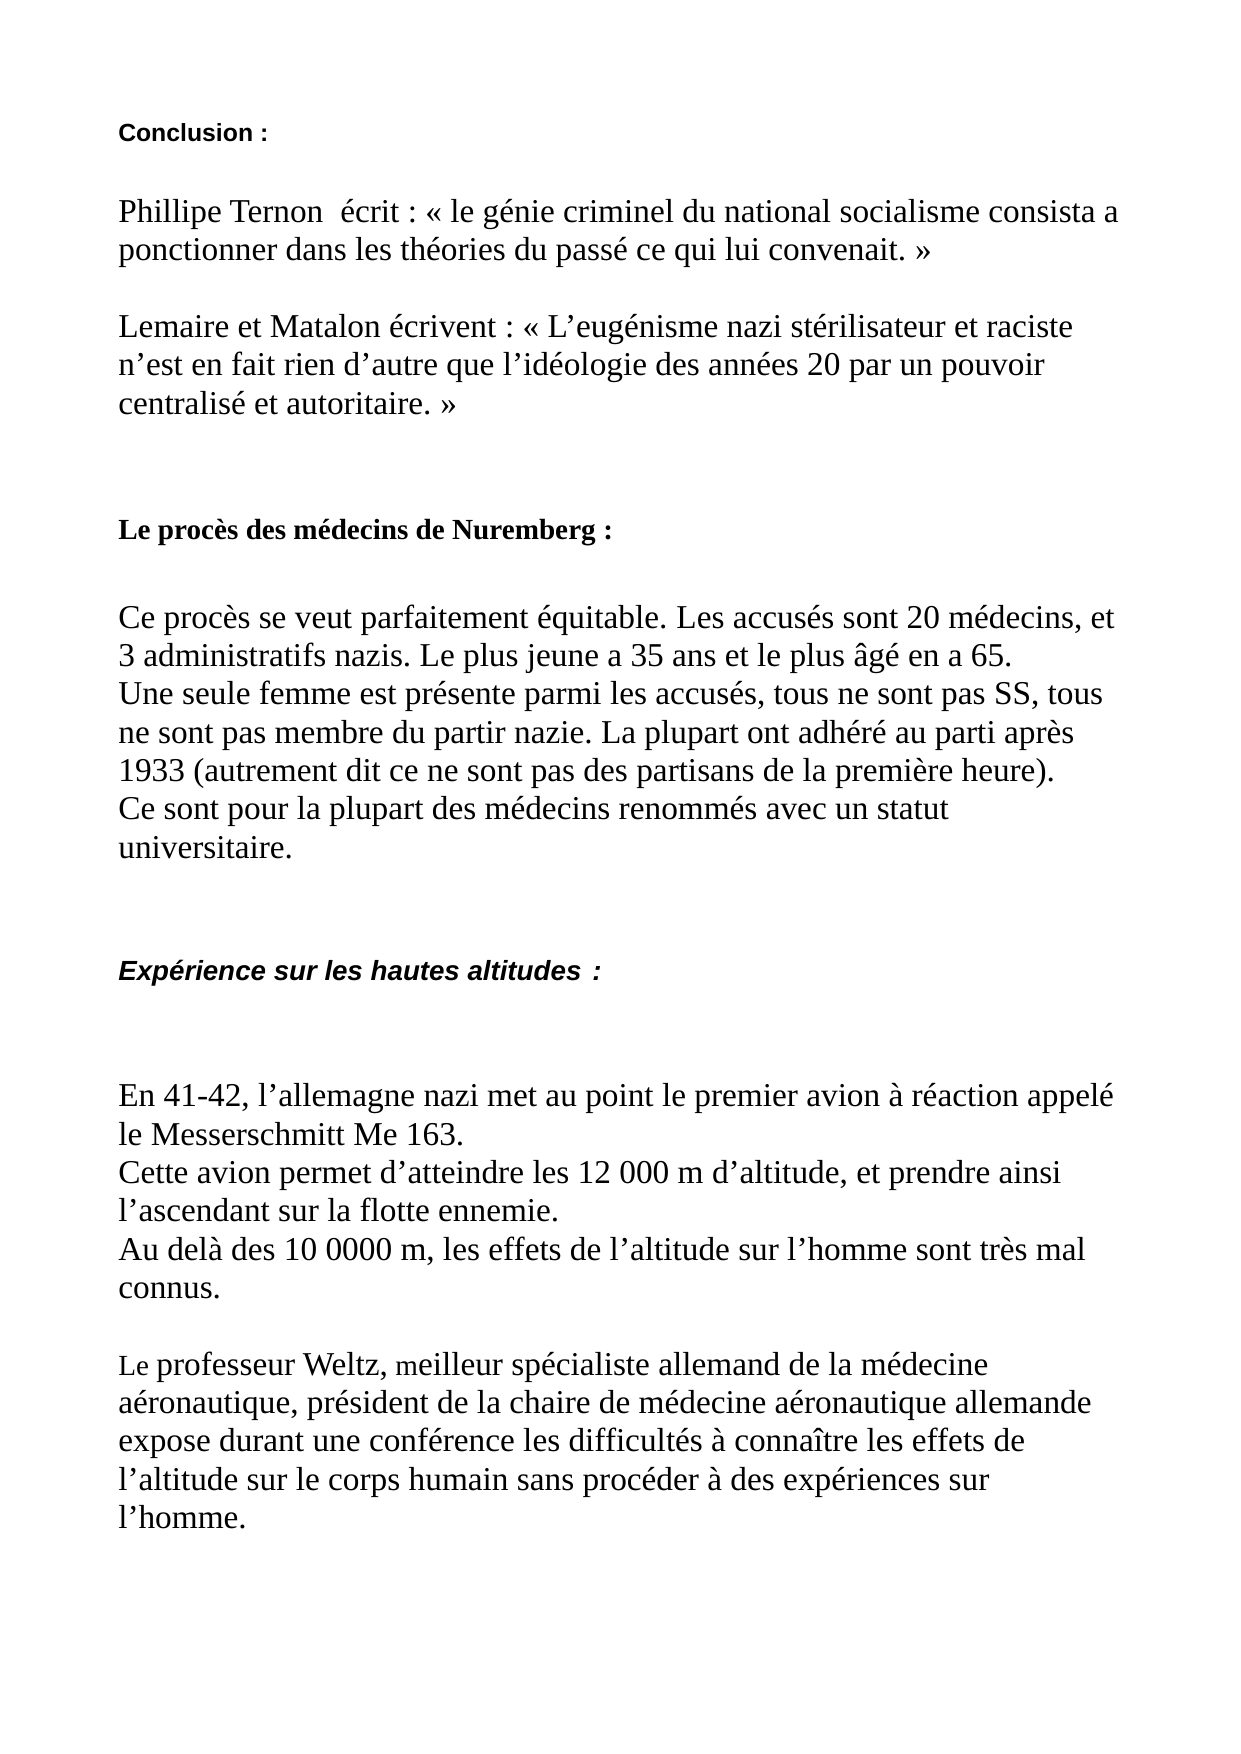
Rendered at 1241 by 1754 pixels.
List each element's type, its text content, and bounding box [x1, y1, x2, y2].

text Ce procès se veut parfaitement équitable. Les accusés sont 20 médecins, et 3 administratifs nazis. Le plus jeune a 35 ans et le plus âgé en a 65. [118, 597, 1122, 673]
text En 41-42, l’allemagne nazi met au point le premier avion à réaction appelé le Messerschmitt Me 163. [118, 1075, 1122, 1152]
text Phillipe Ternon écrit : « le génie criminel du national socialisme consista a ponctionner dans les théories du passé ce qui lui convenait. » [118, 191, 1122, 268]
text Cette avion permet d’atteindre les 12 000 m d’altitude, et prendre ainsi l’ascendant sur la flotte ennemie. [118, 1152, 1122, 1229]
text Au delà des 10 0000 m, les effets de l’altitude sur l’homme sont très mal connus. [118, 1229, 1122, 1305]
text Ce sont pour la plupart des médecins renommés avec un statut universitaire. [118, 788, 1122, 865]
text Lemaire et Matalon écrivent : « L’eugénisme nazi stérilisateur et raciste n’est en fait rien d’autre que l’idéologie des années 20 par un pouvoir centralisé et autoritaire. » [118, 306, 1122, 421]
text Le professeur Weltz, meilleur spécialiste allemand de la médecine aéronautique, président de la chaire de médecine aéronautique allemande expose durant une conférence les difficultés à connaître les effets de l’altitude sur le corps humain sans procéder à des expériences sur l’homme. [118, 1344, 1122, 1535]
subtitle Conclusion : [118, 118, 1122, 147]
text Une seule femme est présente parmi les accusés, tous ne sont pas SS, tous ne sont pas membre du partir nazie. La plupart ont adhéré au parti après 1933 (autrement dit ce ne sont pas des partisans de la première heure). [118, 673, 1122, 788]
subtitle Expérience sur les hautes altitudes : [118, 954, 1122, 986]
subtitle Le procès des médecins de Nuremberg : [118, 512, 1122, 546]
